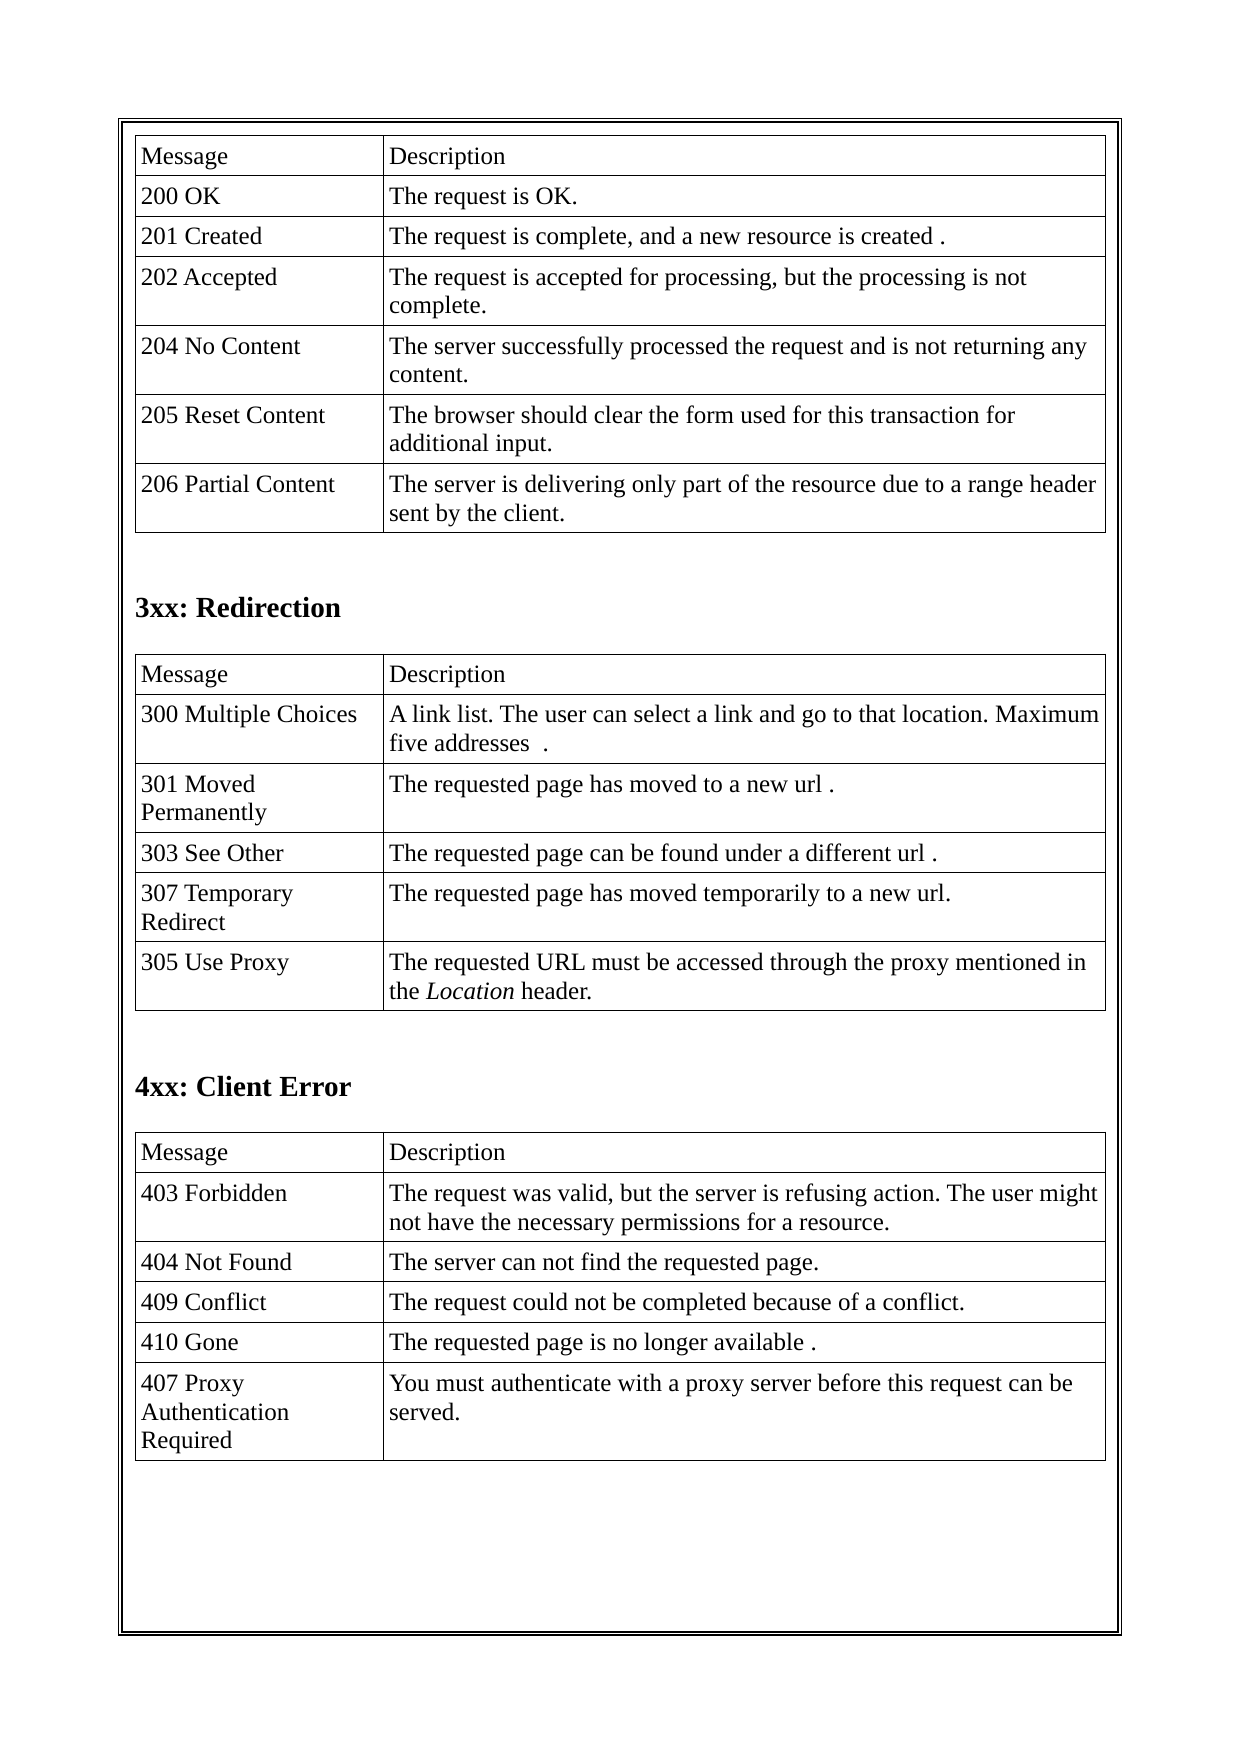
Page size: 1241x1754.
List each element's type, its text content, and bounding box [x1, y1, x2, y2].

table_header Message [136, 136, 383, 175]
table_cell 201 Created [136, 217, 383, 256]
table_header Description [384, 1133, 1105, 1172]
table_cell 409 Conflict [136, 1282, 383, 1322]
table_cell The requested page has moved temporarily to a new url. [384, 873, 1105, 941]
table_cell 300 Multiple Choices [136, 695, 383, 763]
table_cell 205 Reset Content [136, 395, 383, 463]
table_cell The browser should clear the form used for this transaction for additional input. [384, 395, 1105, 463]
table_cell 303 See Other [136, 833, 383, 872]
table_cell The request is complete, and a new resource is created . [384, 217, 1105, 256]
table_cell The requested page can be found under a different url . [384, 833, 1105, 872]
table_cell 200 OK [136, 176, 383, 216]
table_cell 202 Accepted [136, 257, 383, 325]
table_cell 305 Use Proxy [136, 942, 383, 1010]
table_cell The server can not find the requested page. [384, 1242, 1105, 1281]
table_cell The request could not be completed because of a conflict. [384, 1282, 1105, 1322]
table_cell 307 Temporary Redirect [136, 873, 383, 941]
table_cell You must authenticate with a proxy server before this request can be served. [384, 1363, 1105, 1460]
table_header Description [384, 136, 1105, 175]
table_cell The server successfully processed the request and is not returning any content. [384, 326, 1105, 394]
subtitle 4xx: Client Error [135, 1069, 1105, 1102]
table_cell A link list. The user can select a link and go to that location. Maximum five addresses . [384, 695, 1105, 763]
table_cell 404 Not Found [136, 1242, 383, 1281]
subtitle 3xx: Redirection [135, 590, 1105, 624]
table_cell 403 Forbidden [136, 1173, 383, 1241]
table_cell The request was valid, but the server is refusing action. The user might not have the necessary permissions for a resource. [384, 1173, 1105, 1241]
table_cell 410 Gone [136, 1323, 383, 1362]
table_cell 301 Moved Permanently [136, 764, 383, 832]
table_cell The request is OK. [384, 176, 1105, 216]
table_cell The request is accepted for processing, but the processing is not complete. [384, 257, 1105, 325]
table_cell 407 Proxy Authentication Required [136, 1363, 383, 1460]
table_header Message [136, 655, 383, 694]
table_cell The requested URL must be accessed through the proxy mentioned in the Location header. [384, 942, 1105, 1010]
table_header Message [136, 1133, 383, 1172]
table_cell The server is delivering only part of the resource due to a range header sent by the client. [384, 464, 1105, 532]
table_cell 204 No Content [136, 326, 383, 394]
table_header Description [384, 655, 1105, 694]
table_cell The requested page has moved to a new url . [384, 764, 1105, 832]
table_cell 206 Partial Content [136, 464, 383, 532]
table_cell The requested page is no longer available . [384, 1323, 1105, 1362]
